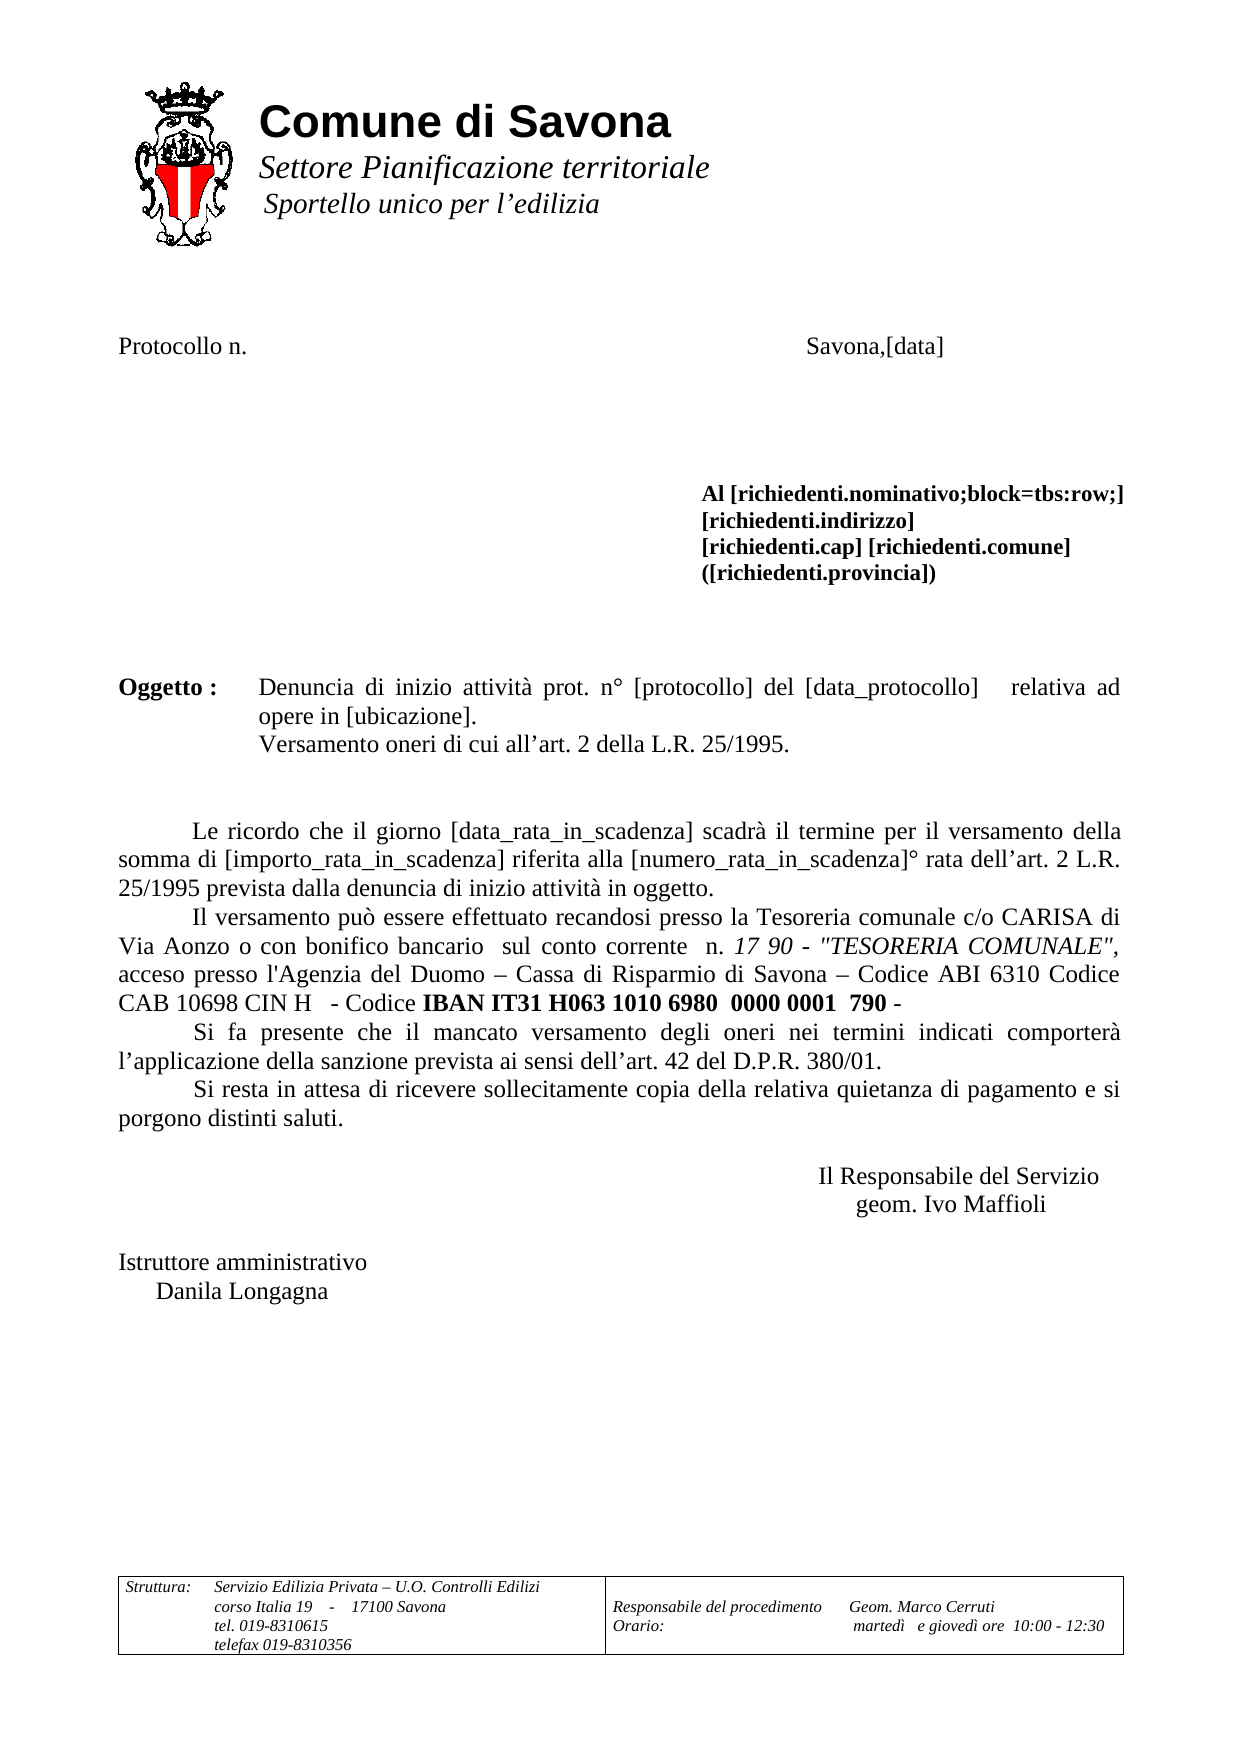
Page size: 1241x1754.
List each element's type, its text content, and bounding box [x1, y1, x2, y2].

table_header Protocollo n. [111, 331, 620, 360]
table_header Oggetto : [111, 672, 251, 758]
text Il Responsabile del Servizio [118, 1161, 1122, 1189]
table_header [111, 480, 472, 614]
text Danila Longagna [118, 1276, 1122, 1304]
text Il versamento può essere effettuato recandosi presso la Tesoreria comunale c/o CARISA di Via Aonzo o con bonifico bancario sul conto corrente n. 17 90 - "TESORERIA COMUNALE", acceso presso l'Agenzia del Duomo – Cassa di Risparmio di Savona – Codice ABI 6310 Codice CAB 10698 CIN H - Codice IBAN IT31 H063 1010 6980 0000 0001 790 - [118, 902, 1122, 1017]
table_header Savona,[data] [620, 331, 1129, 360]
table_header Al [richiedenti.nominativo;block=tbs:row;] [richiedenti.indirizzo] [richiedenti.cap] [richiedenti.comune] ([richiedenti.provincia]) [694, 480, 1137, 614]
table_header [473, 480, 694, 614]
text Le ricordo che il giorno [data_rata_in_scadenza] scadrà il termine per il versamento della somma di [importo_rata_in_scadenza] riferita alla [numero_rata_in_scadenza]° rata dell’art. 2 L.R. 25/1995 prevista dalla denuncia di inizio attività in oggetto. [118, 816, 1122, 902]
text geom. Ivo Maffioli [118, 1189, 1122, 1218]
text Si resta in attesa di ricevere sollecitamente copia della relativa quietanza di pagamento e si porgono distinti saluti. [118, 1074, 1122, 1132]
text Istruttore amministrativo [118, 1247, 1122, 1276]
table_header Denuncia di inizio attività prot. n° [protocollo] del [data_protocollo] relativa ad opere in [ubicazione]. Versamento oneri di cui all’art. 2 della L.R. 25/1995. [251, 672, 1129, 758]
text Si fa presente che il mancato versamento degli oneri nei termini indicati comporterà l’applicazione della sanzione prevista ai sensi dell’art. 42 del D.P.R. 380/01. [118, 1017, 1122, 1074]
